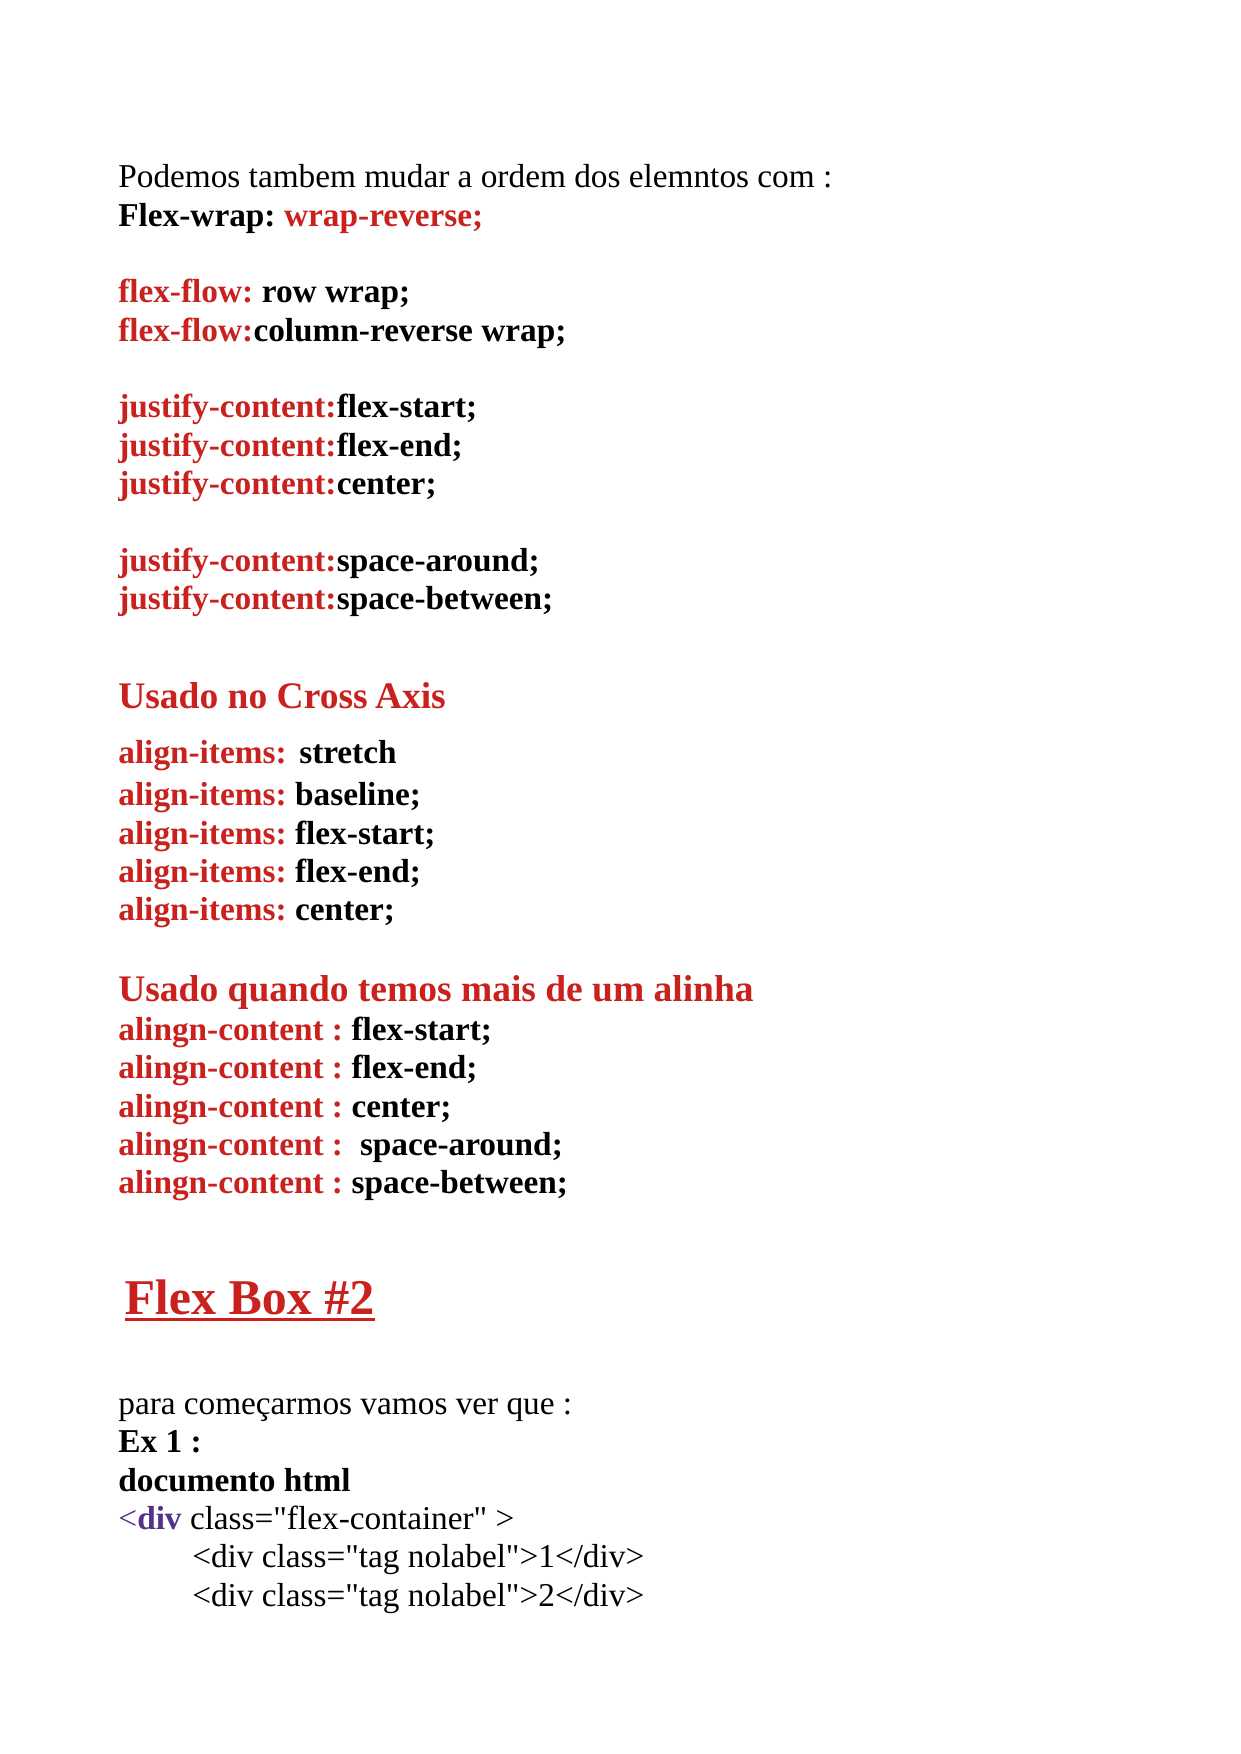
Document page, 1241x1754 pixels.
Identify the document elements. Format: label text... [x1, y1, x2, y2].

text para começarmos vamos ver que : [118, 1383, 1122, 1421]
text <div class="flex-container" > [118, 1498, 1122, 1536]
text documento html [118, 1460, 1122, 1498]
text Flex-wrap: wrap-reverse; [118, 195, 1122, 233]
text flex-flow: row wrap; [118, 271, 1122, 310]
text Flex Box #2 [118, 1268, 1122, 1326]
text Usado quando temos mais de um alinha [118, 966, 1122, 1009]
text alingn-content : flex-end; [118, 1048, 1122, 1086]
text align-items: baseline; [118, 774, 1122, 813]
text align-items: center; [118, 889, 1122, 928]
text align-items: flex-end; [118, 851, 1122, 889]
text align-items: flex-start; [118, 813, 1122, 851]
text alingn-content : flex-start; [118, 1009, 1122, 1048]
text justify-content:flex-start; [118, 386, 1122, 425]
text justify-content:center; [118, 463, 1122, 501]
text alingn-content : space-between; [118, 1163, 1122, 1201]
text justify-content:space-between; [118, 578, 1122, 616]
text flex-flow:column-reverse wrap; [118, 310, 1122, 348]
text <div class="tag nolabel">1</div> [118, 1536, 1122, 1575]
text Usado no Cross Axis [118, 674, 1122, 717]
text <div class="tag nolabel">2</div> [118, 1575, 1122, 1613]
text Podemos tambem mudar a ordem dos elemntos com : [118, 156, 1122, 195]
text alingn-content : space-around; [118, 1124, 1122, 1163]
text Ex 1 : [118, 1421, 1122, 1460]
text align-items: stretch [118, 717, 1122, 774]
text alingn-content : center; [118, 1086, 1122, 1124]
text justify-content:flex-end; [118, 425, 1122, 463]
text justify-content:space-around; [118, 540, 1122, 578]
